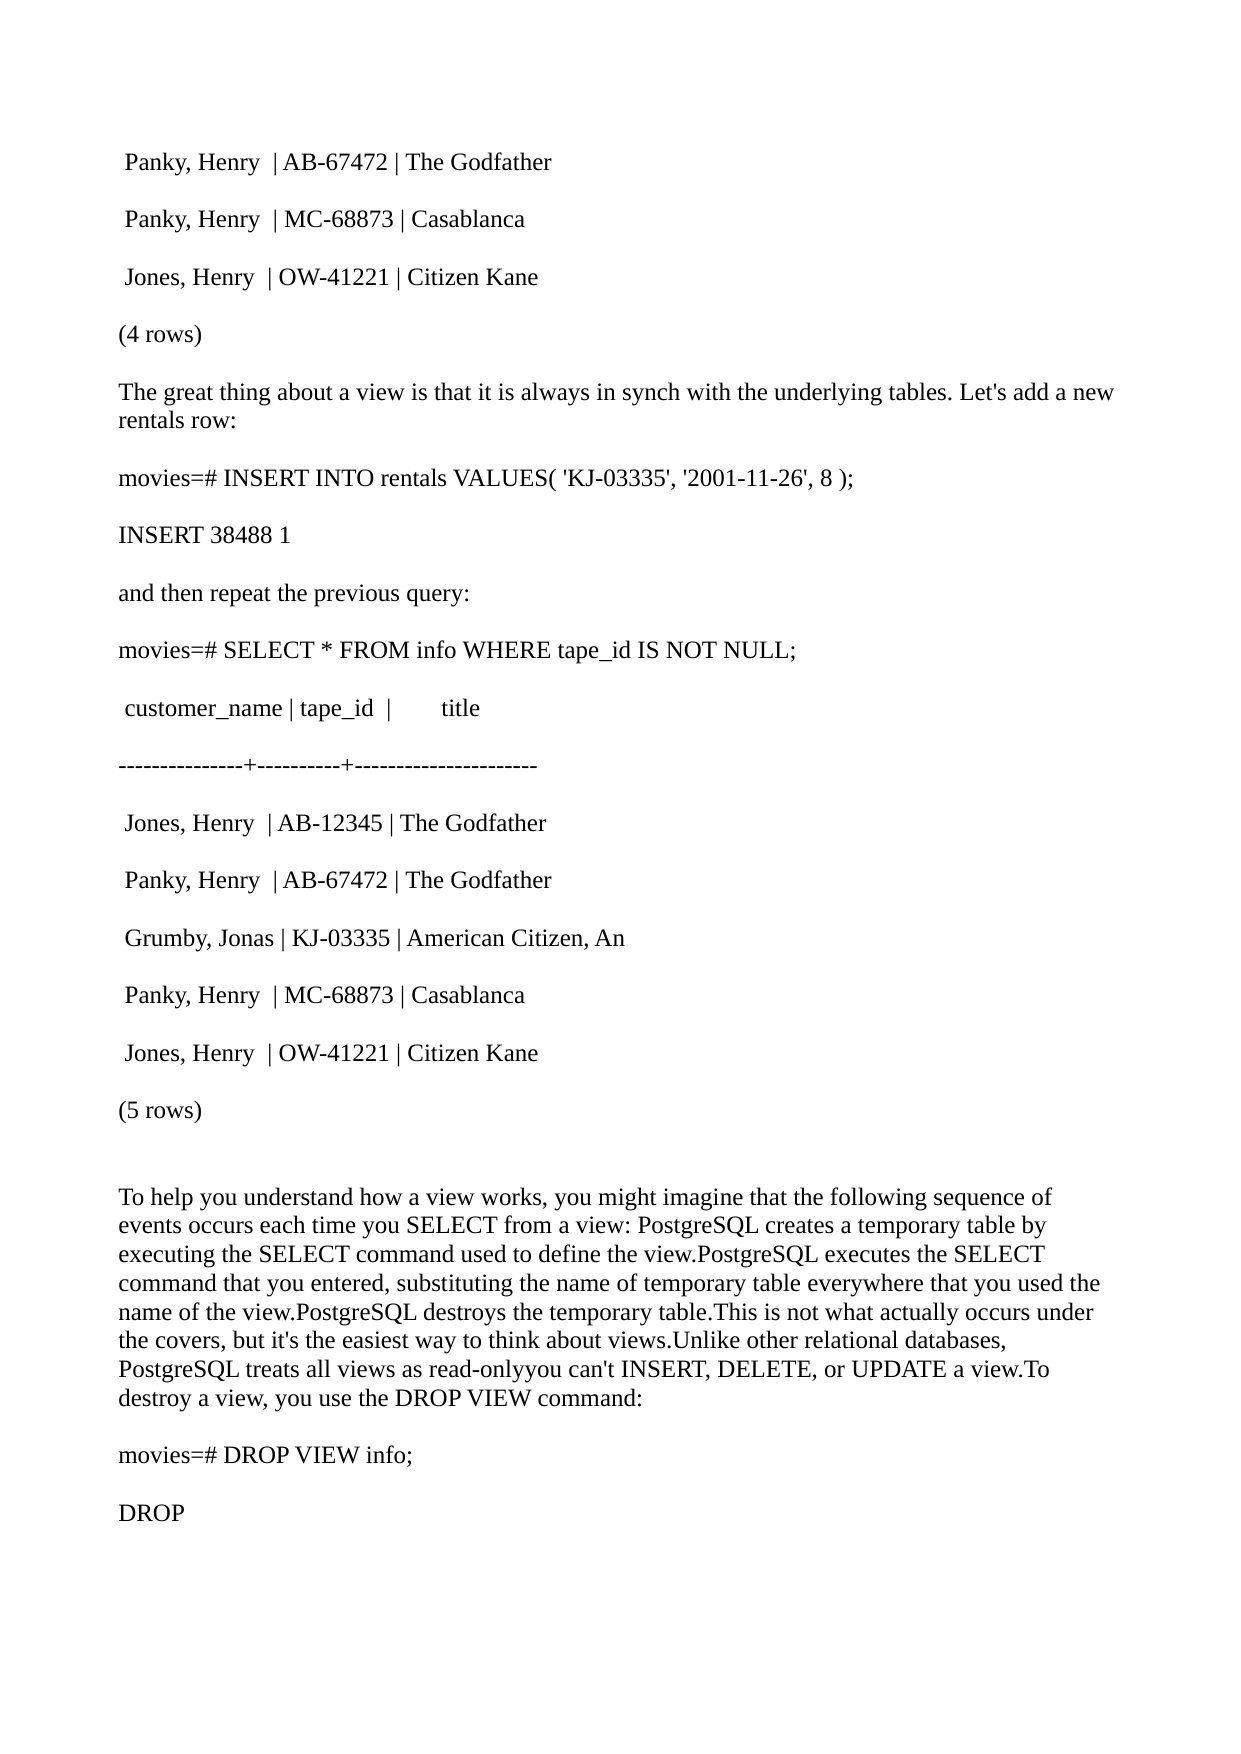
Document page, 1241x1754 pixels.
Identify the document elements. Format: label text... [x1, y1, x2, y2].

text ---------------+----------+---------------------- [118, 751, 1122, 779]
text Jones, Henry | AB-12345 | The Godfather [118, 808, 1122, 837]
text Jones, Henry | OW-41221 | Citizen Kane [118, 262, 1122, 291]
text INSERT 38488 1 [118, 521, 1122, 549]
text Jones, Henry | OW-41221 | Citizen Kane [118, 1038, 1122, 1067]
text Panky, Henry | AB-67472 | The Godfather [118, 866, 1122, 894]
text and then repeat the previous query: [118, 578, 1122, 607]
text movies=# INSERT INTO rentals VALUES( 'KJ-03335', '2001-11-26', 8 ); [118, 463, 1122, 492]
text Grumby, Jonas | KJ-03335 | American Citizen, An [118, 923, 1122, 952]
text DROP [118, 1498, 1122, 1527]
text The great thing about a view is that it is always in synch with the underlying tables. Let's add a new rentals row: [118, 377, 1122, 434]
text To help you understand how a view works, you might imagine that the following sequence of events occurs each time you SELECT from a view: PostgreSQL creates a temporary table by executing the SELECT command used to define the view.PostgreSQL executes the SELECT command that you entered, substituting the name of temporary table everywhere that you used the name of the view.PostgreSQL destroys the temporary table.This is not what actually occurs under the covers, but it's the easiest way to think about views.Unlike other relational databases, PostgreSQL treats all views as read-onlyyou can't INSERT, DELETE, or UPDATE a view.To destroy a view, you use the DROP VIEW command: [118, 1182, 1122, 1412]
text Panky, Henry | AB-67472 | The Godfather [118, 147, 1122, 176]
text (4 rows) [118, 319, 1122, 348]
text movies=# DROP VIEW info; [118, 1441, 1122, 1469]
text customer_name | tape_id | title [118, 693, 1122, 722]
text (5 rows) [118, 1096, 1122, 1124]
text Panky, Henry | MC-68873 | Casablanca [118, 204, 1122, 233]
text movies=# SELECT * FROM info WHERE tape_id IS NOT NULL; [118, 636, 1122, 664]
text Panky, Henry | MC-68873 | Casablanca [118, 981, 1122, 1009]
